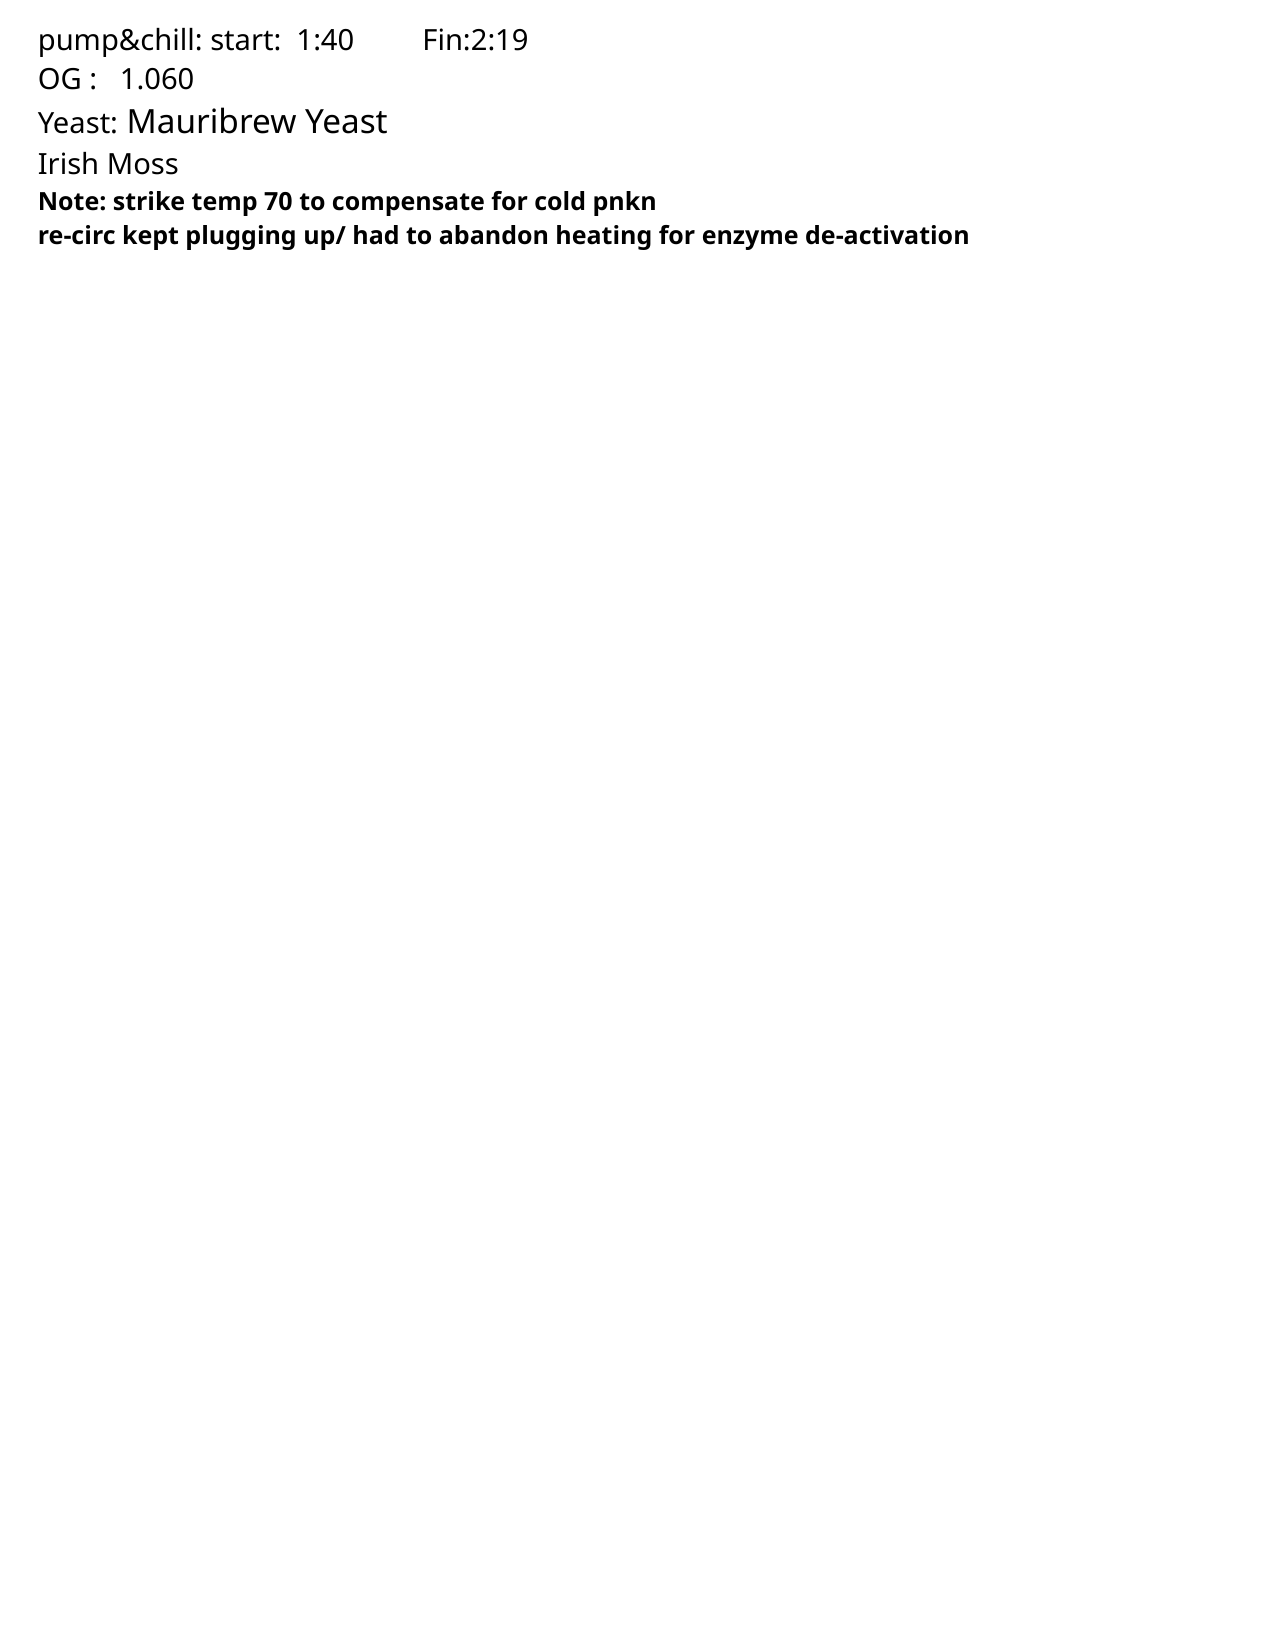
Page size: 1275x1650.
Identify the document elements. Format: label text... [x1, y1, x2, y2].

text pump&chill: start: 1:40 Fin:2:19 [38, 19, 1237, 58]
text Irish Moss [38, 143, 1237, 183]
text re-circ kept plugging up/ had to abandon heating for enzyme de-activation [38, 217, 1237, 251]
text Note: strike temp 70 to compensate for cold pnkn [38, 183, 1237, 217]
text Yeast: Mauribrew Yeast [38, 98, 1237, 143]
text OG : 1.060 [38, 58, 1237, 98]
